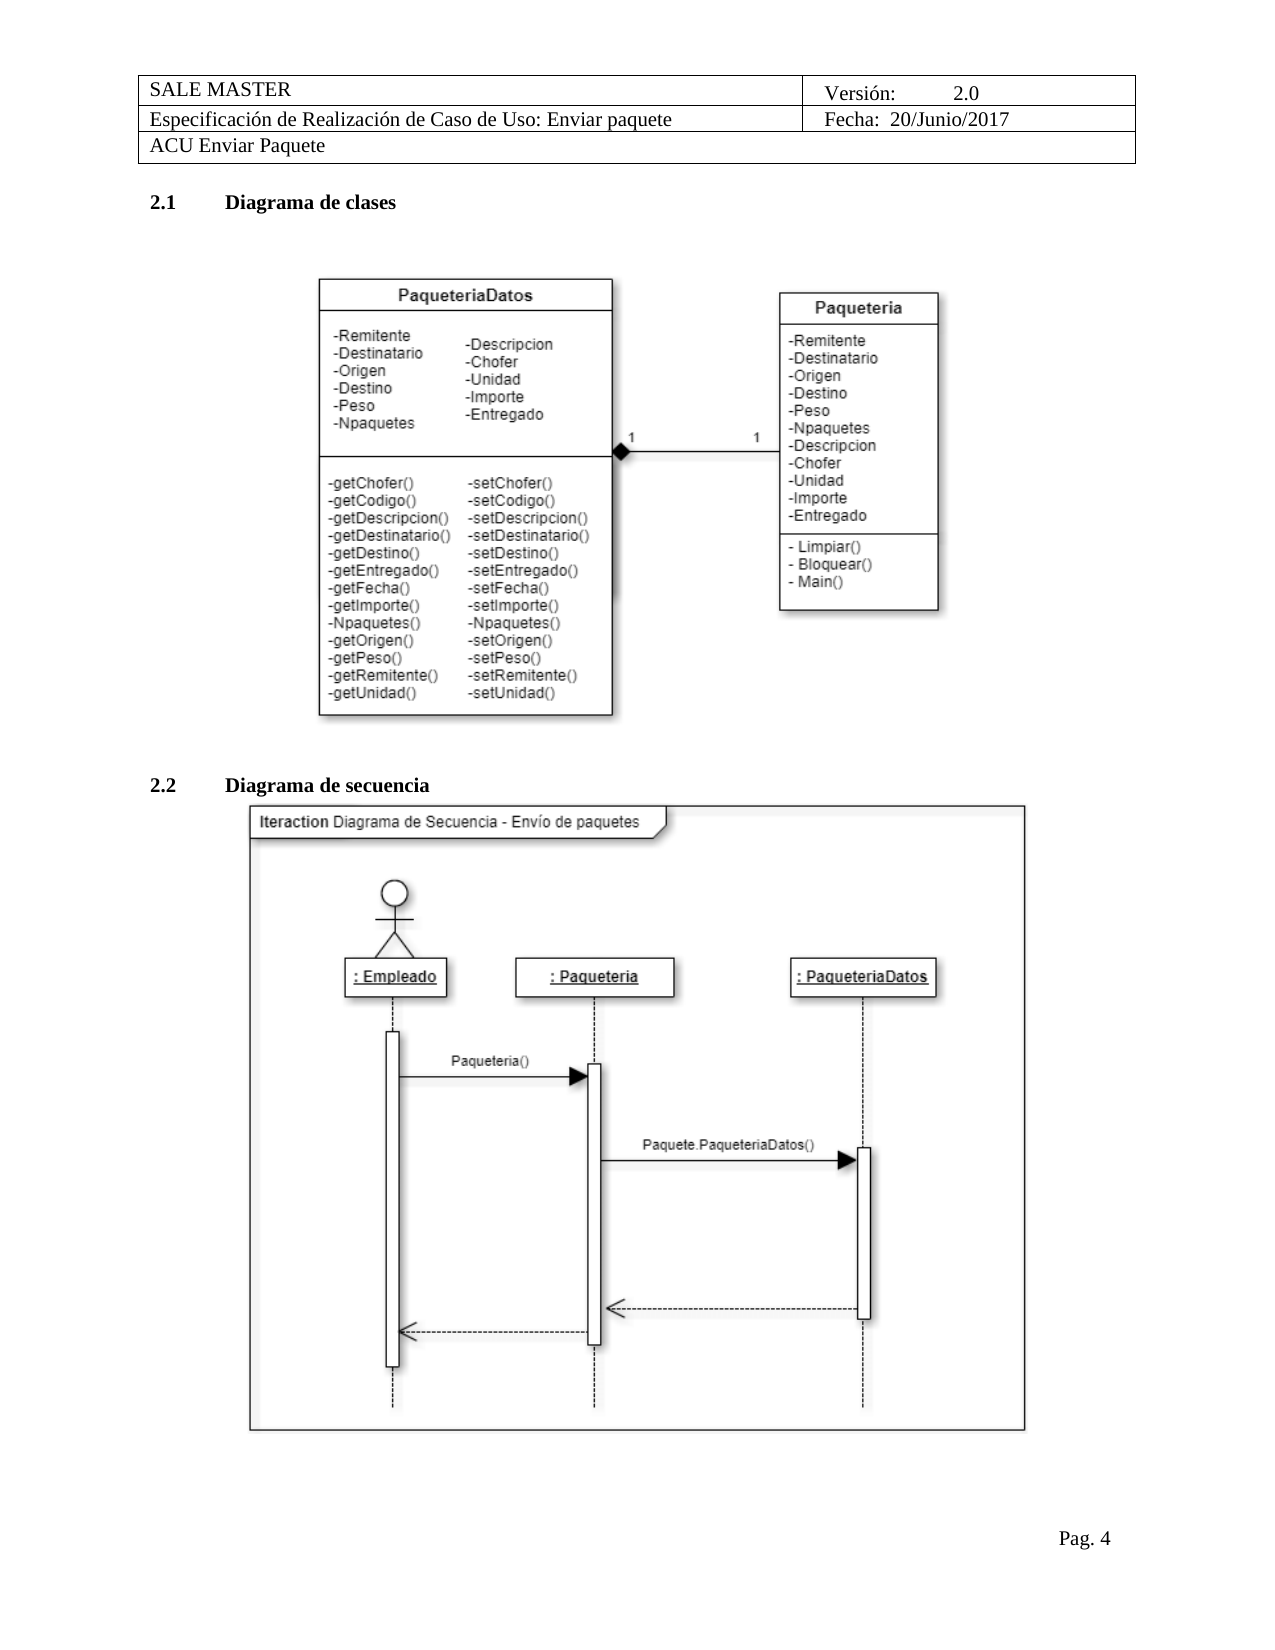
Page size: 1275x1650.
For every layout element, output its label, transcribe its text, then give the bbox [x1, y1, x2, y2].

subtitle Diagrama de secuencia [150, 772, 1125, 797]
subtitle Diagrama de clases [150, 189, 1125, 214]
